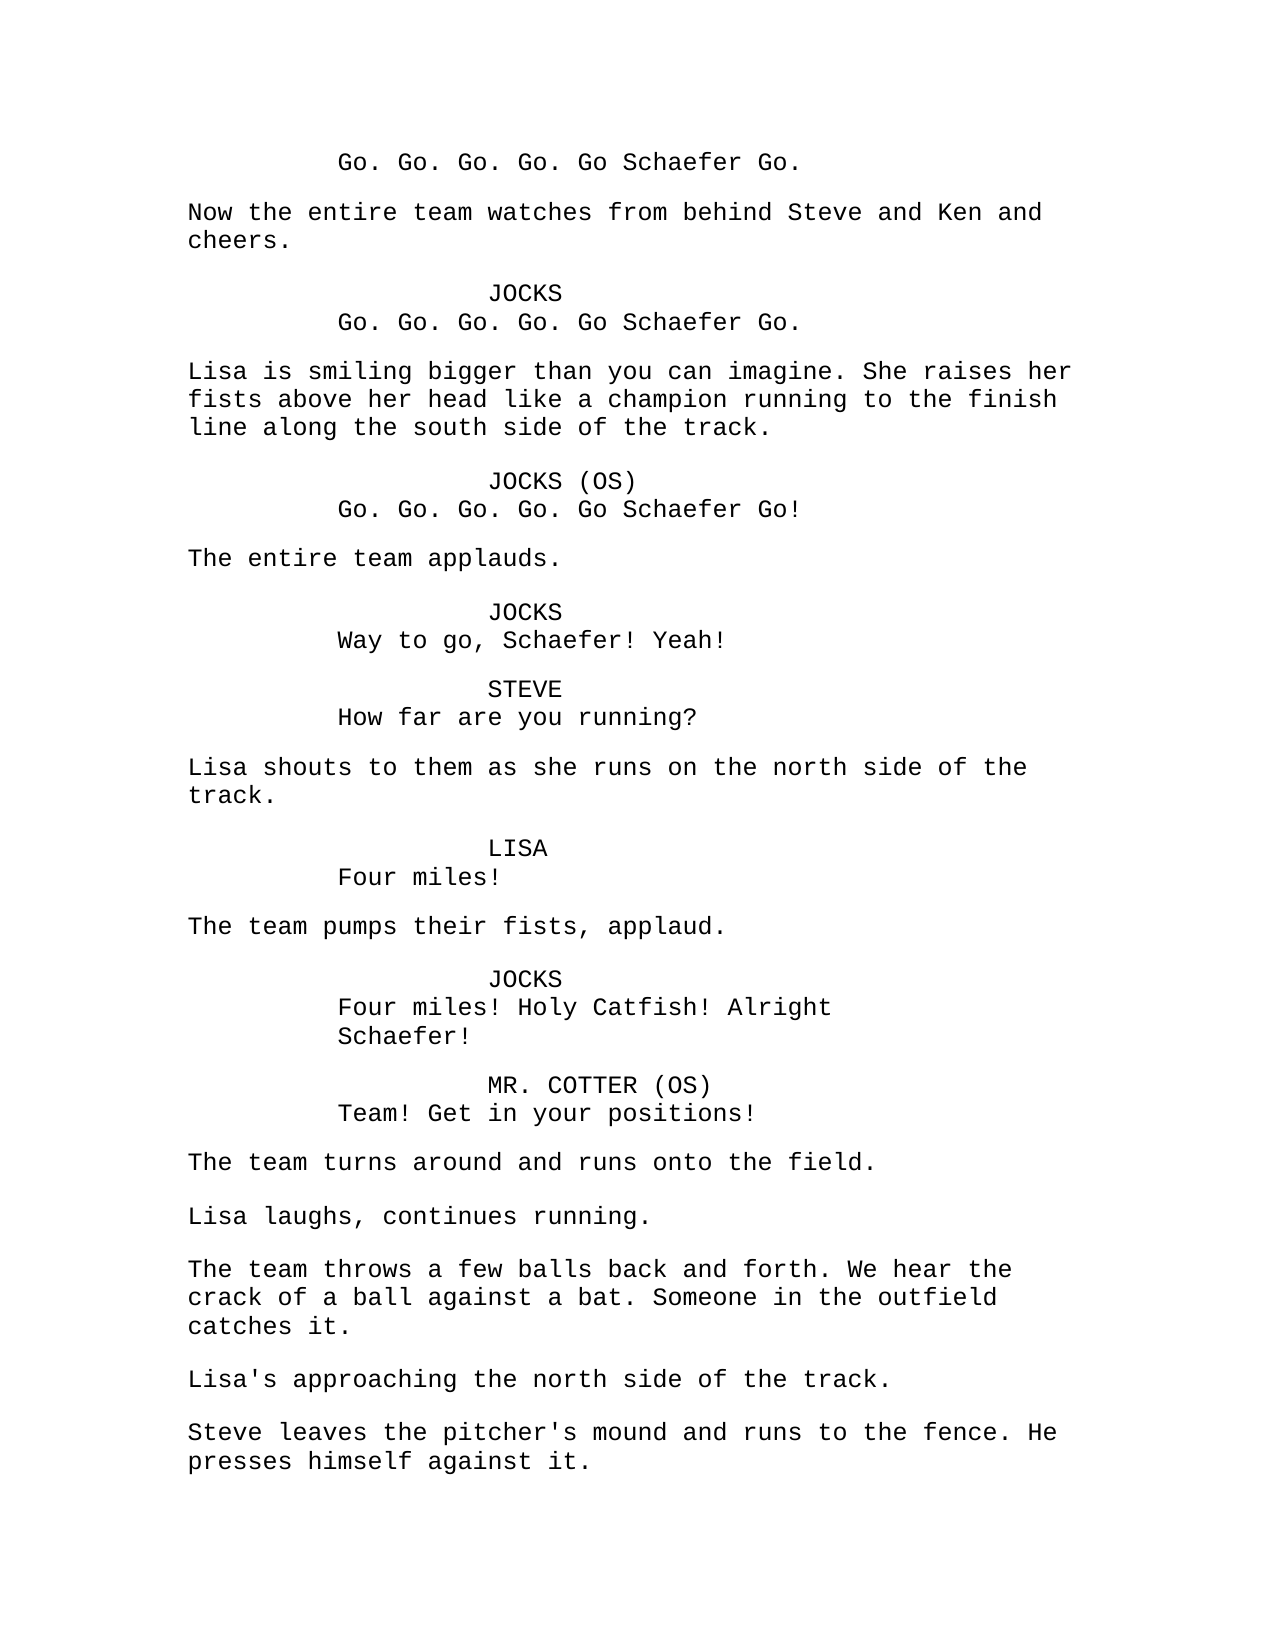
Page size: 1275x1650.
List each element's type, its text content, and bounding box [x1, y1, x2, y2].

text MR. COTTER (OS) [187, 1072, 1087, 1101]
text Now the entire team watches from behind Steve and Ken and cheers. [187, 199, 1087, 256]
text The team throws a few balls back and forth. We hear the crack of a ball against a bat. Someone in the outfield catches it. [187, 1257, 1087, 1342]
text The team turns around and runs onto the field. [187, 1150, 1087, 1178]
text LISA [187, 836, 1087, 864]
text Way to go, Schaefer! Yeah! [337, 627, 937, 656]
text Go. Go. Go. Go. Go Schaefer Go. [337, 150, 937, 178]
text Lisa is smiling bigger than you can imagine. She raises her fists above her head like a champion running to the finish line along the south side of the track. [187, 358, 1087, 443]
text JOCKS [187, 967, 1087, 995]
text JOCKS (OS) [187, 468, 1087, 497]
text Go. Go. Go. Go. Go Schaefer Go! [337, 497, 937, 525]
text Team! Get in your positions! [337, 1101, 937, 1129]
text How far are you running? [337, 705, 937, 733]
text The team pumps their fists, applaud. [187, 913, 1087, 942]
text Lisa's approaching the north side of the track. [187, 1367, 1087, 1395]
text Lisa laughs, continues running. [187, 1203, 1087, 1232]
text Four miles! [337, 864, 937, 892]
text Go. Go. Go. Go. Go Schaefer Go. [337, 309, 937, 337]
text JOCKS [187, 599, 1087, 627]
text Four miles! Holy Catfish! Alright Schaefer! [337, 995, 937, 1052]
text The entire team applauds. [187, 546, 1087, 574]
text Lisa shouts to them as she runs on the north side of the track. [187, 754, 1087, 811]
text JOCKS [187, 281, 1087, 309]
text STEVE [187, 677, 1087, 705]
text Steve leaves the pitcher's mound and runs to the fence. He presses himself against it. [187, 1420, 1087, 1477]
